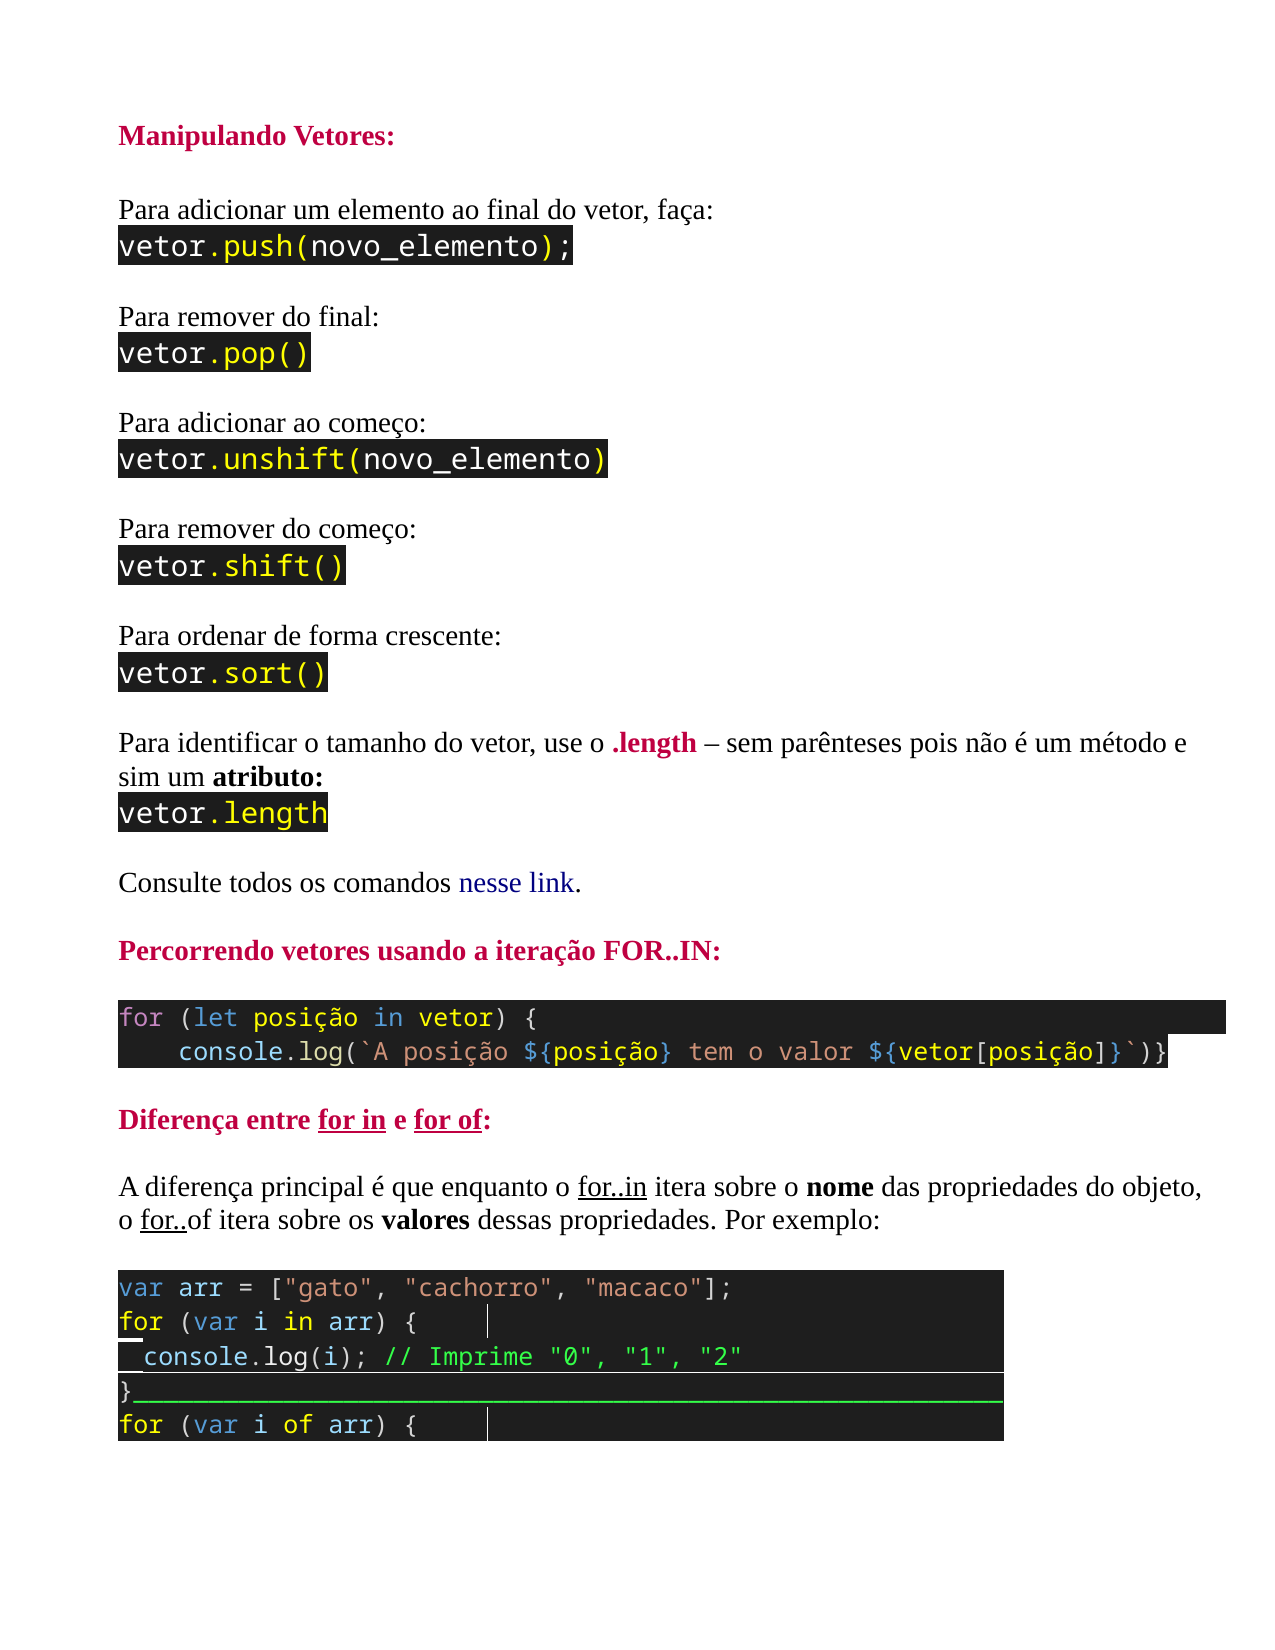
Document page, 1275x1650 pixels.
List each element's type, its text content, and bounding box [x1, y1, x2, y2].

text vetor.shift() [118, 545, 1217, 585]
text for (var i in arr) { [118, 1304, 1217, 1338]
text Percorrendo vetores usando a iteração FOR..IN: [118, 933, 1217, 966]
text Para adicionar um elemento ao final do vetor, faça: [118, 192, 1217, 225]
text for (var i of arr) { [118, 1407, 1217, 1441]
text var arr = ["gato", "cachorro", "macaco"]; [118, 1269, 1217, 1304]
text Para adicionar ao começo: [118, 405, 1217, 438]
text for (let posição in vetor) { [118, 1000, 1217, 1034]
text vetor.push(novo_elemento); [118, 225, 1217, 265]
text }__________________________________________________________ [118, 1372, 1217, 1407]
text vetor.unshift(novo_elemento) [118, 438, 1217, 478]
text Para identificar o tamanho do vetor, use o .length – sem parênteses pois não é um método e sim um atributo: [118, 725, 1217, 792]
text vetor.sort() [118, 652, 1217, 692]
text Consulte todos os comandos nesse link. [118, 866, 1217, 899]
text Para remover do final: [118, 299, 1217, 332]
text console.log(`A posição ${posição} tem o valor ${vetor[posição]}`)} [118, 1034, 1217, 1068]
text Para ordenar de forma crescente: [118, 618, 1217, 652]
text console.log(i); // Imprime "0", "1", "2" [118, 1338, 1217, 1372]
text Diferença entre for in e for of: [118, 1102, 1217, 1135]
text vetor.length [118, 792, 1217, 832]
subtitle Manipulando Vetores: [118, 118, 1217, 152]
text vetor.pop() [118, 332, 1217, 372]
text Para remover do começo: [118, 512, 1217, 545]
text A diferença principal é que enquanto o for..in itera sobre o nome das propriedades do objeto, o for..of itera sobre os valores dessas propriedades. Por exemplo: [118, 1169, 1217, 1236]
